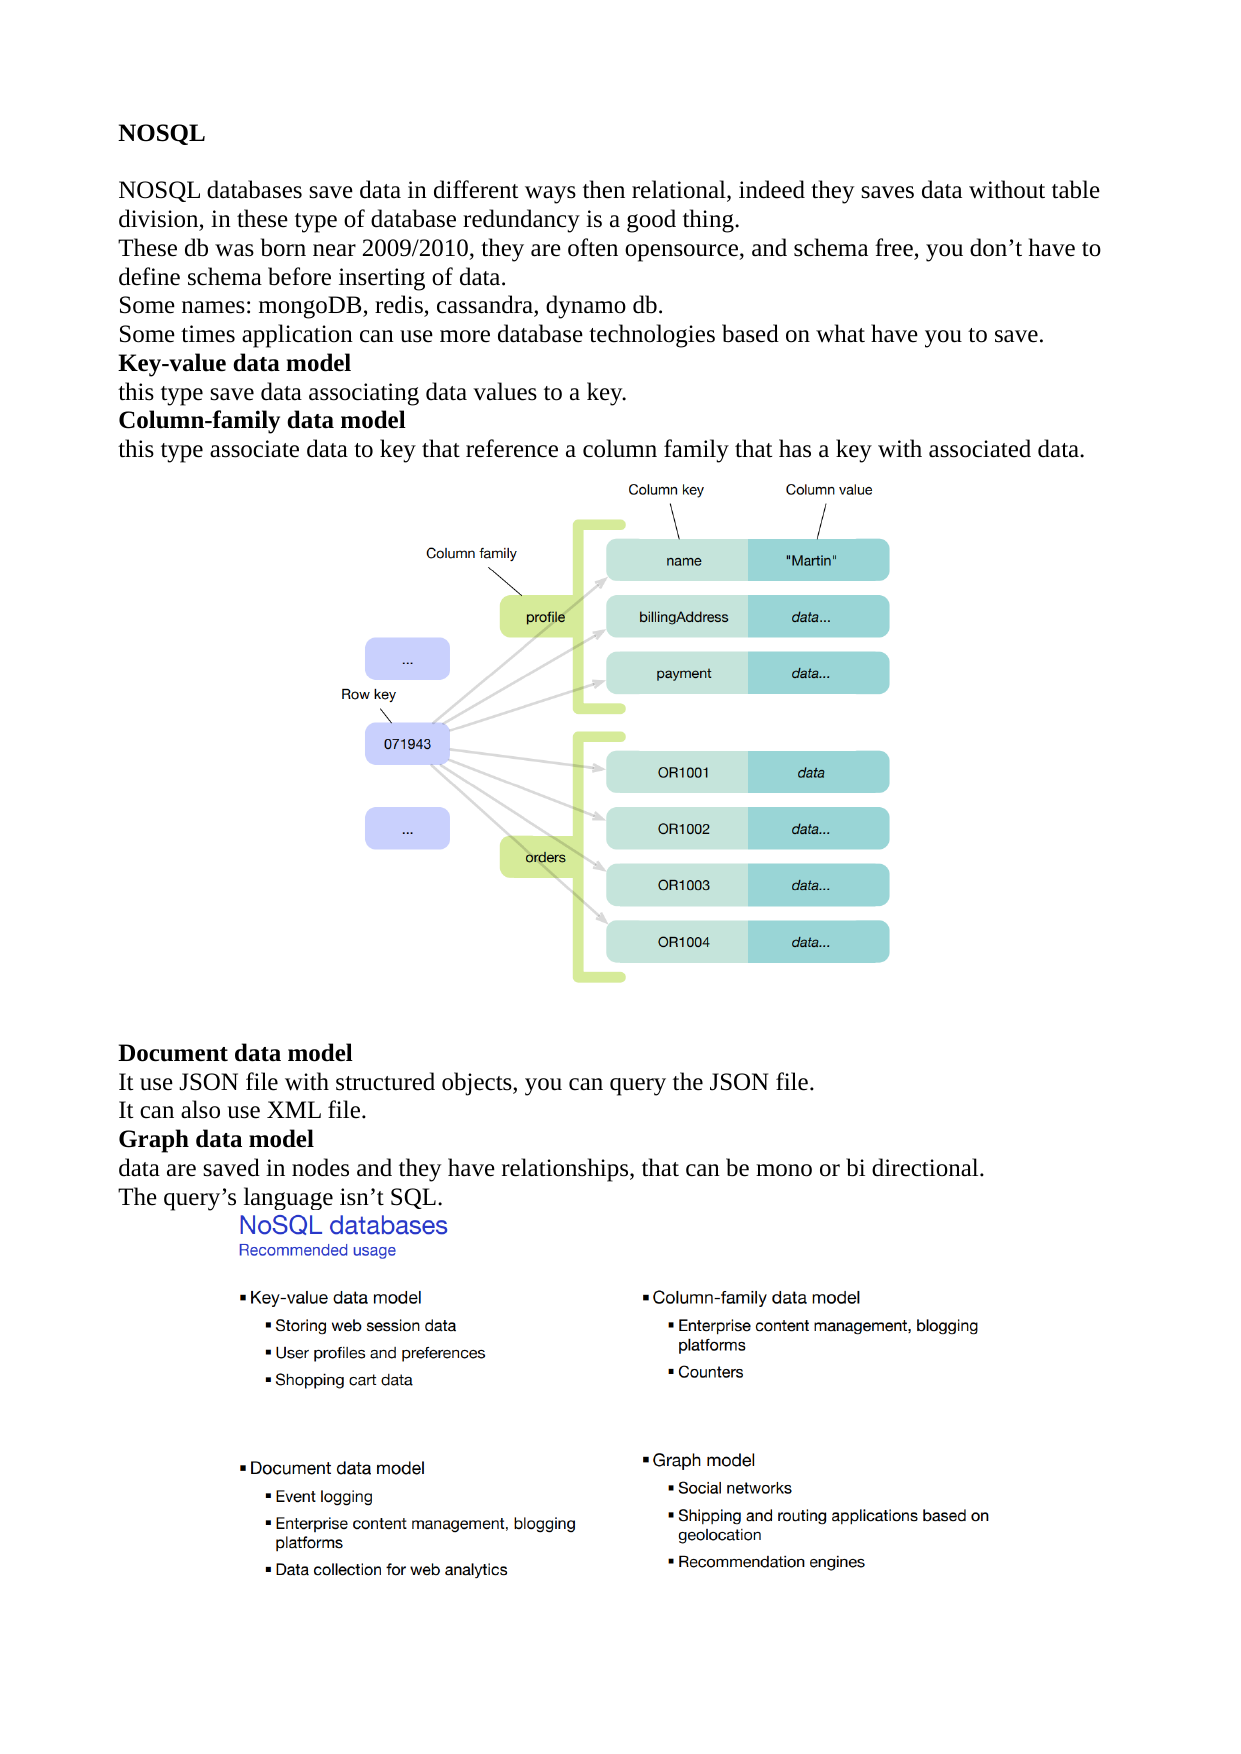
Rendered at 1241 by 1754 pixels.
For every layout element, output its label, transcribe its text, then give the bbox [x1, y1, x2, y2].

text Some names: mongoDB, redis, cassandra, dynamo db. [118, 291, 1122, 319]
text this type save data associating data values to a key. [118, 377, 1122, 406]
picture [231, 1210, 1009, 1606]
text The query’s language isn’t SQL. [118, 1182, 1122, 1211]
text data are saved in nodes and they have relationships, that can be mono or bi directional. [118, 1153, 1122, 1182]
picture [336, 463, 905, 997]
text Key-value data model [118, 348, 1122, 377]
text These db was born near 2009/2010, they are often opensource, and schema free, you don’t have to define schema before inserting of data. [118, 233, 1122, 291]
text It can also use XML file. [118, 1096, 1122, 1124]
text Some times application can use more database technologies based on what have you to save. [118, 319, 1122, 348]
text this type associate data to key that reference a column family that has a key with associated data. [118, 434, 1122, 463]
text It use JSON file with structured objects, you can query the JSON file. [118, 1067, 1122, 1096]
text NOSQL databases save data in different ways then relational, indeed they saves data without table division, in these type of database redundancy is a good thing. [118, 176, 1122, 233]
text Column-family data model [118, 406, 1122, 434]
text Graph data model [118, 1124, 1122, 1153]
text Document data model [118, 1038, 1122, 1067]
text NOSQL [118, 118, 1122, 176]
